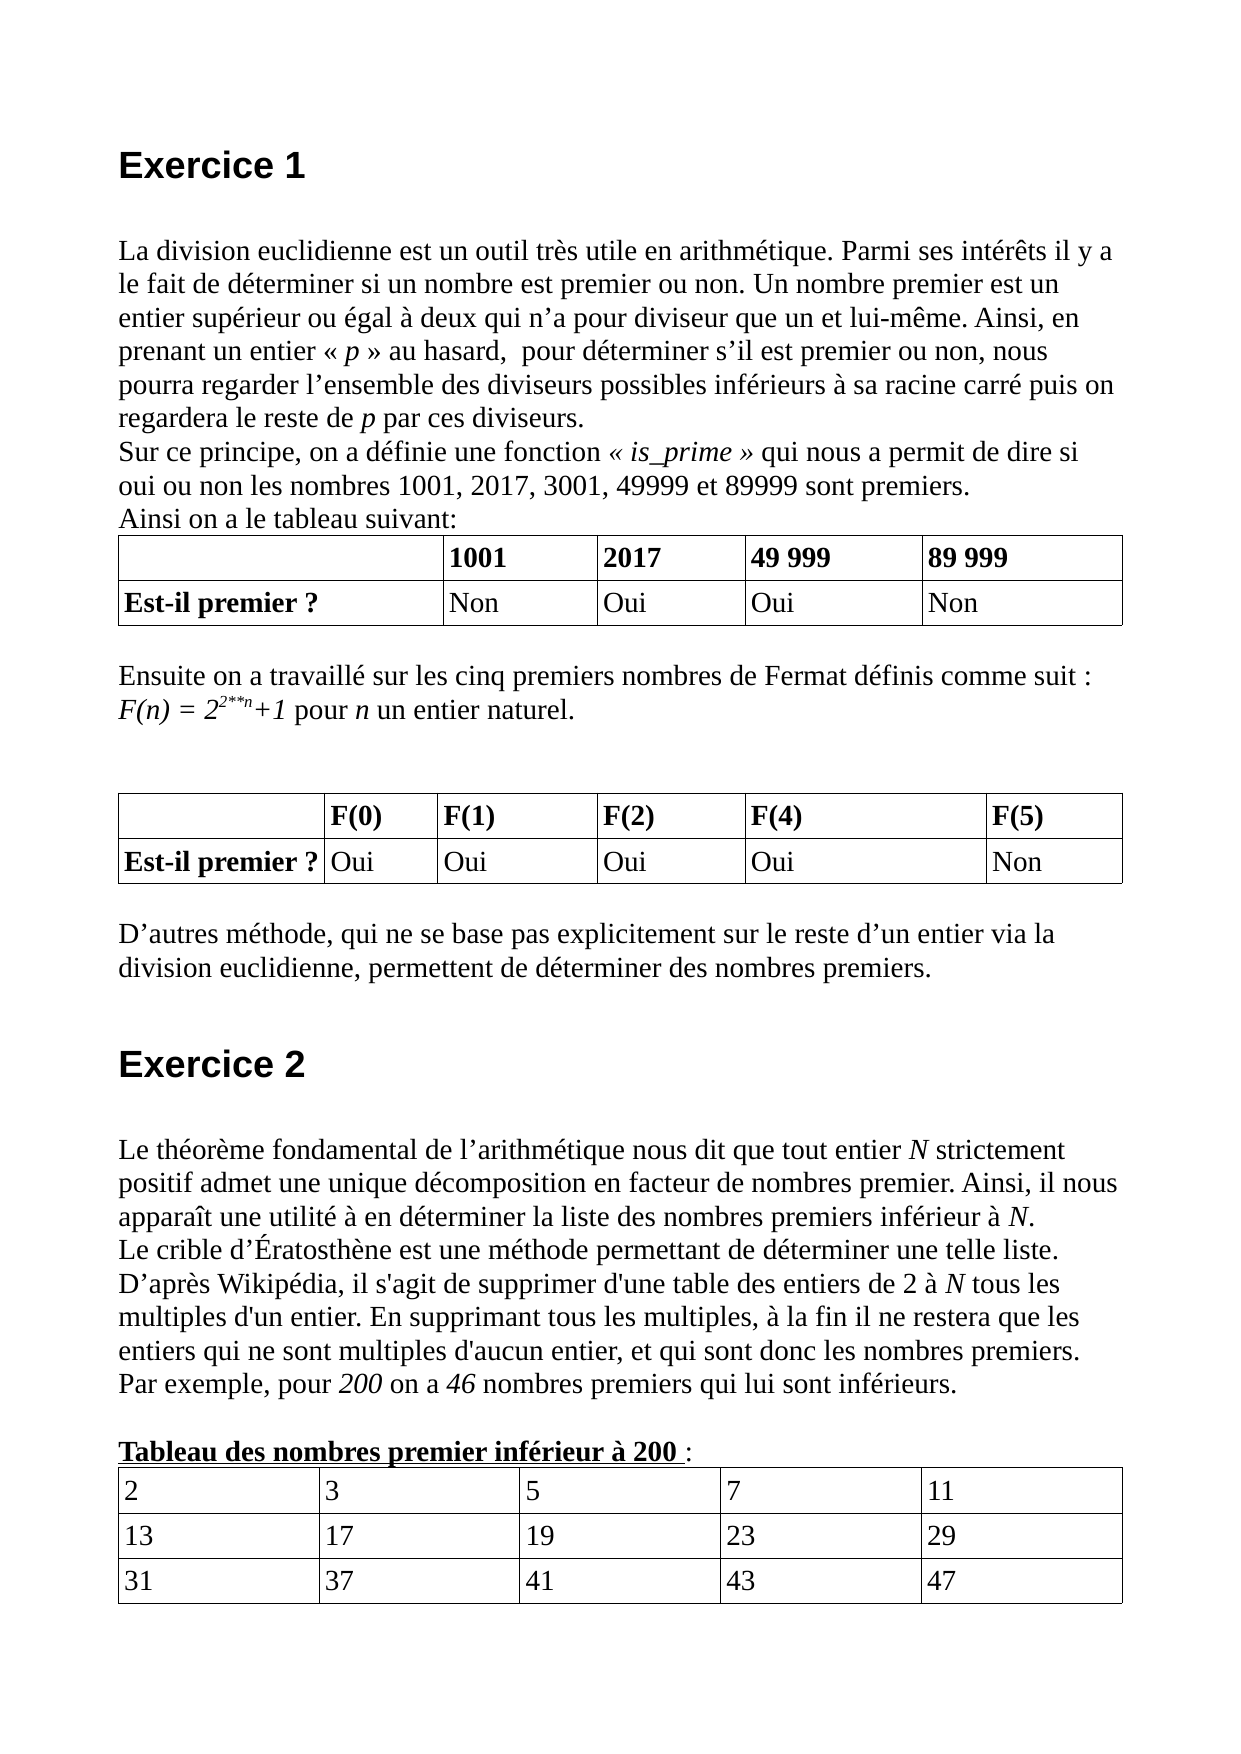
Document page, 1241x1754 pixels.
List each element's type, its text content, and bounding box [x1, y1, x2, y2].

table_cell 13 [119, 1514, 319, 1557]
table_header 2017 [598, 536, 745, 580]
text F(n) = 22**n+1 pour n un entier naturel. [118, 692, 1122, 726]
table_cell 23 [721, 1514, 921, 1557]
table_header 2 [119, 1468, 319, 1512]
text Le crible d’Ératosthène est une méthode permettant de déterminer une telle liste. [118, 1232, 1122, 1266]
table_header [119, 794, 324, 838]
table_header F(2) [598, 794, 745, 838]
table_cell 29 [922, 1514, 1122, 1557]
text D’autres méthode, qui ne se base pas explicitement sur le reste d’un entier via la division euclidienne, permettent de déterminer des nombres premiers. [118, 917, 1122, 984]
table_header 11 [922, 1468, 1122, 1512]
table_cell 31 [119, 1559, 319, 1603]
table_cell 19 [520, 1514, 720, 1557]
table_cell 17 [320, 1514, 519, 1557]
table_cell Non [923, 581, 1122, 625]
table_header [119, 536, 443, 580]
table_cell Non [987, 839, 1122, 883]
table_header 1001 [444, 536, 597, 580]
table_cell 43 [721, 1559, 921, 1603]
table_cell Est-il premier ? [119, 839, 324, 883]
text D’après Wikipédia, il s'agit de supprimer d'une table des entiers de 2 à N tous les multiples d'un entier. En supprimant tous les multiples, à la fin il ne restera que les entiers qui ne sont multiples d'aucun entier, et qui sont donc les nombres premiers. [118, 1266, 1122, 1367]
text La division euclidienne est un outil très utile en arithmétique. Parmi ses intérêts il y a le fait de déterminer si un nombre est premier ou non. Un nombre premier est un entier supérieur ou égal à deux qui n’a pour diviseur que un et lui-même. Ainsi, en prenant un entier « p » au hasard, pour déterminer s’il est premier ou non, nous pourra regarder l’ensemble des diviseurs possibles inférieurs à sa racine carré puis on regardera le reste de p par ces diviseurs. [118, 233, 1122, 434]
text Sur ce principe, on a définie une fonction « is_prime » qui nous a permit de dire si oui ou non les nombres 1001, 2017, 3001, 49999 et 89999 sont premiers. [118, 434, 1122, 501]
table_header F(1) [438, 794, 597, 838]
table_header 89 999 [923, 536, 1122, 580]
text Par exemple, pour 200 on a 46 nombres premiers qui lui sont inférieurs. [118, 1367, 1122, 1400]
table_header 49 999 [746, 536, 922, 580]
table_cell 41 [520, 1559, 720, 1603]
table_header 5 [520, 1468, 720, 1512]
table_header F(5) [987, 794, 1122, 838]
text Tableau des nombres premier inférieur à 200 : [118, 1434, 1122, 1467]
table_cell Non [444, 581, 597, 625]
table_cell Oui [746, 839, 986, 883]
table_header F(0) [325, 794, 437, 838]
table_cell Est-il premier ? [119, 581, 443, 625]
subtitle Exercice 2 [118, 1042, 1122, 1086]
table_header F(4) [746, 794, 986, 838]
text Ainsi on a le tableau suivant: [118, 501, 1122, 535]
text Ensuite on a travaillé sur les cinq premiers nombres de Fermat définis comme suit : [118, 658, 1122, 692]
table_cell Oui [746, 581, 922, 625]
table_header 3 [320, 1468, 519, 1512]
table_cell 47 [922, 1559, 1122, 1603]
subtitle Exercice 1 [118, 143, 1122, 187]
table_cell 37 [320, 1559, 519, 1603]
table_cell Oui [598, 581, 745, 625]
table_cell Oui [325, 839, 437, 883]
text Le théorème fondamental de l’arithmétique nous dit que tout entier N strictement positif admet une unique décomposition en facteur de nombres premier. Ainsi, il nous apparaît une utilité à en déterminer la liste des nombres premiers inférieur à N. [118, 1132, 1122, 1232]
table_cell Oui [438, 839, 597, 883]
table_cell Oui [598, 839, 745, 883]
table_header 7 [721, 1468, 921, 1512]
